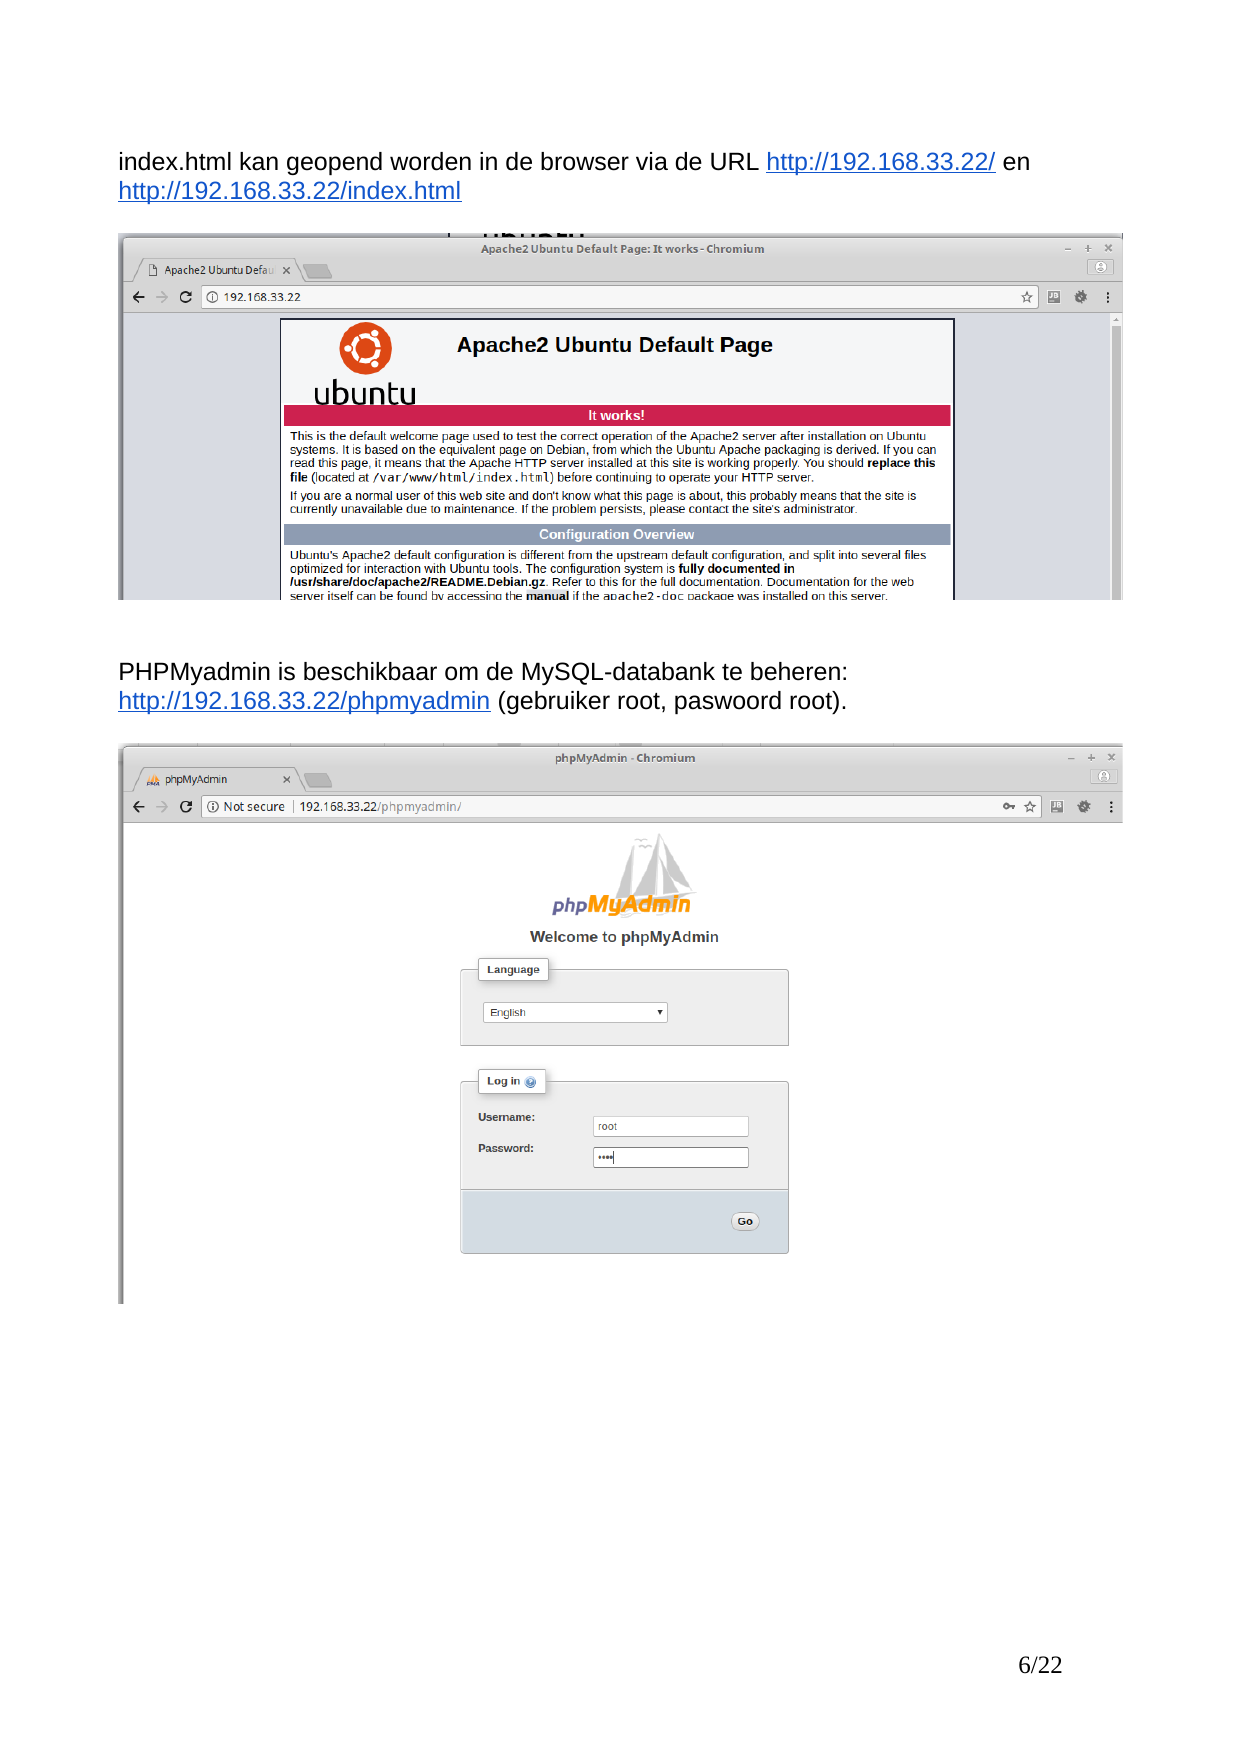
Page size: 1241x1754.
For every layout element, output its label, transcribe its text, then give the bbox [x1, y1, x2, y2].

picture [118, 233, 1123, 600]
picture [118, 743, 1123, 1304]
text index.html kan geopend worden in de browser via de URL http://192.168.33.22/ en http://192.168.33.22/index.html [118, 147, 1122, 204]
text PHPMyadmin is beschikbaar om de MySQL-databank te beheren: http://192.168.33.22/phpmyadmin (gebruiker root, paswoord root). [118, 657, 1122, 715]
